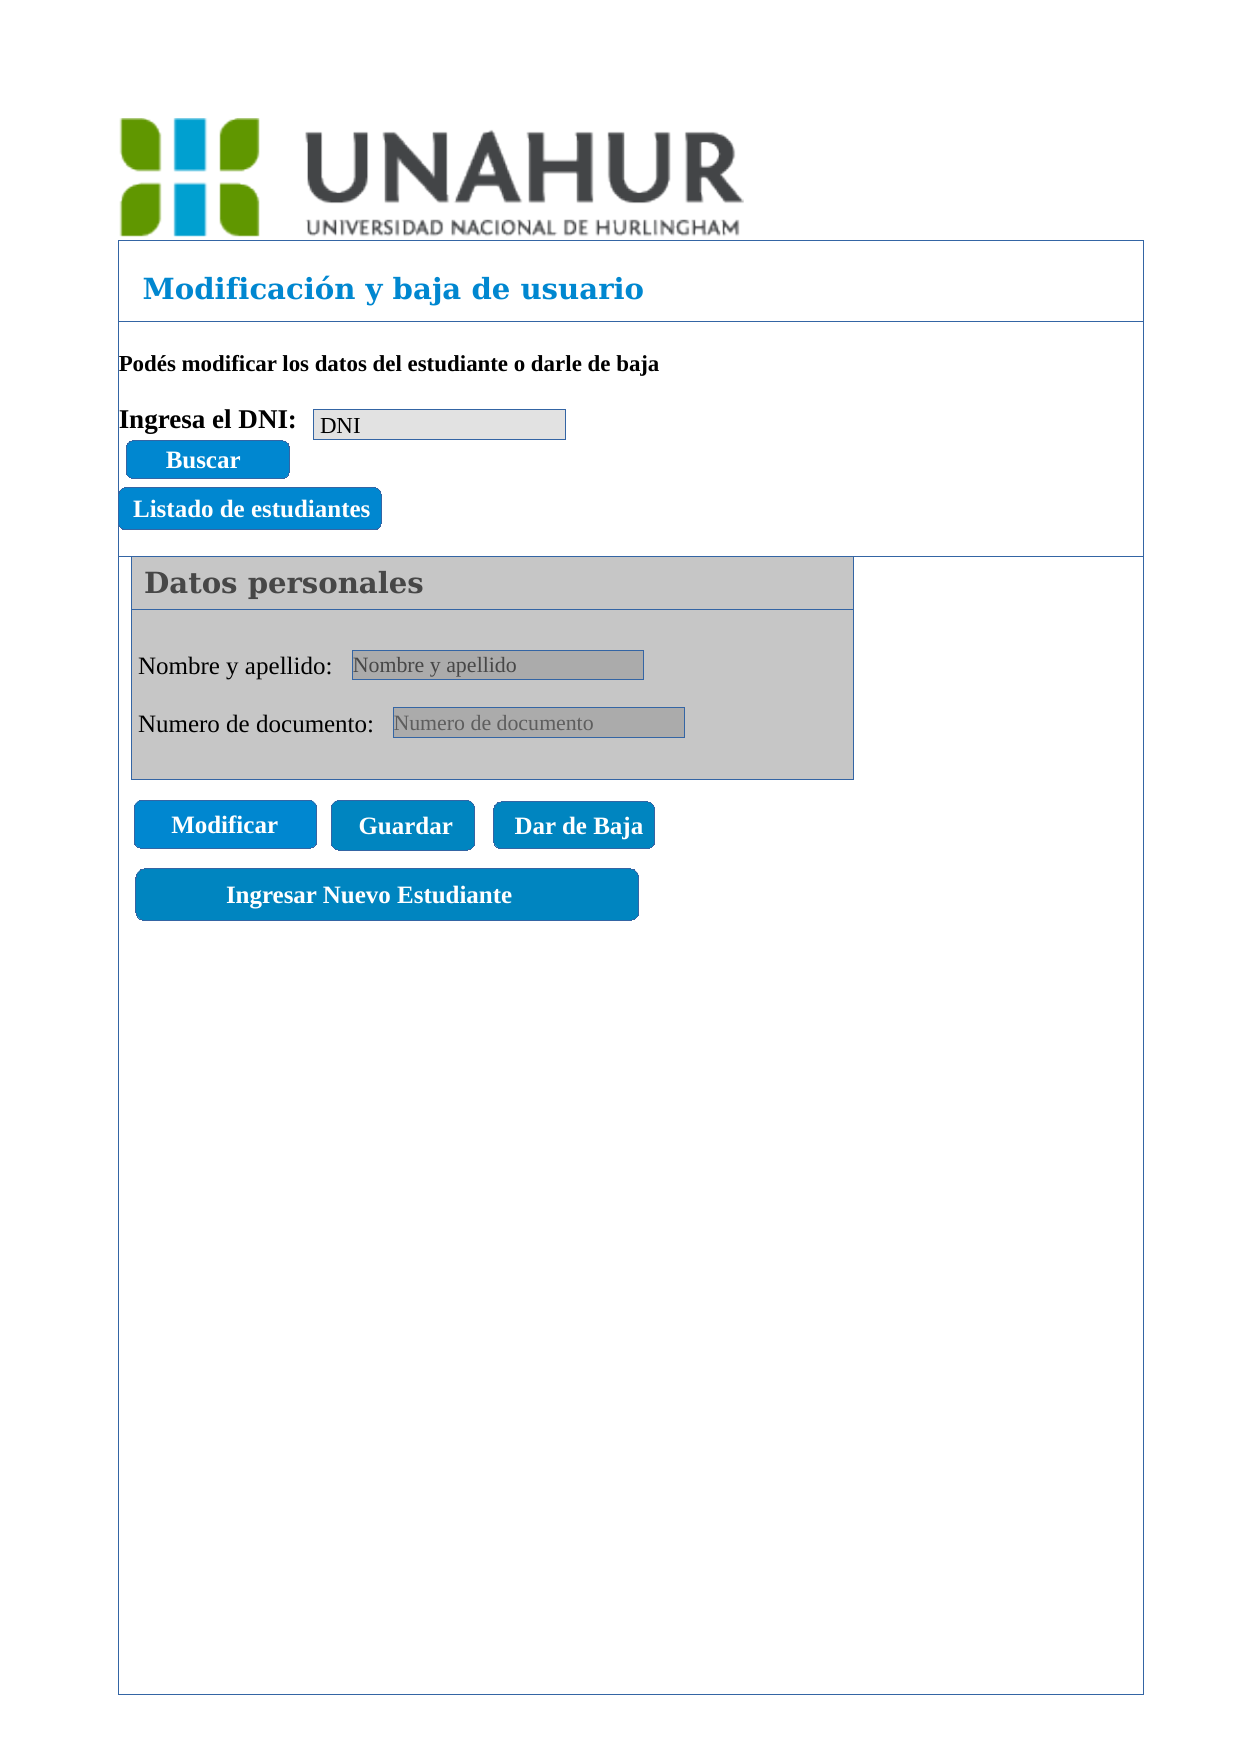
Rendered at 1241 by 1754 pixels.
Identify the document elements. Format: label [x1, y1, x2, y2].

picture [118, 118, 744, 240]
